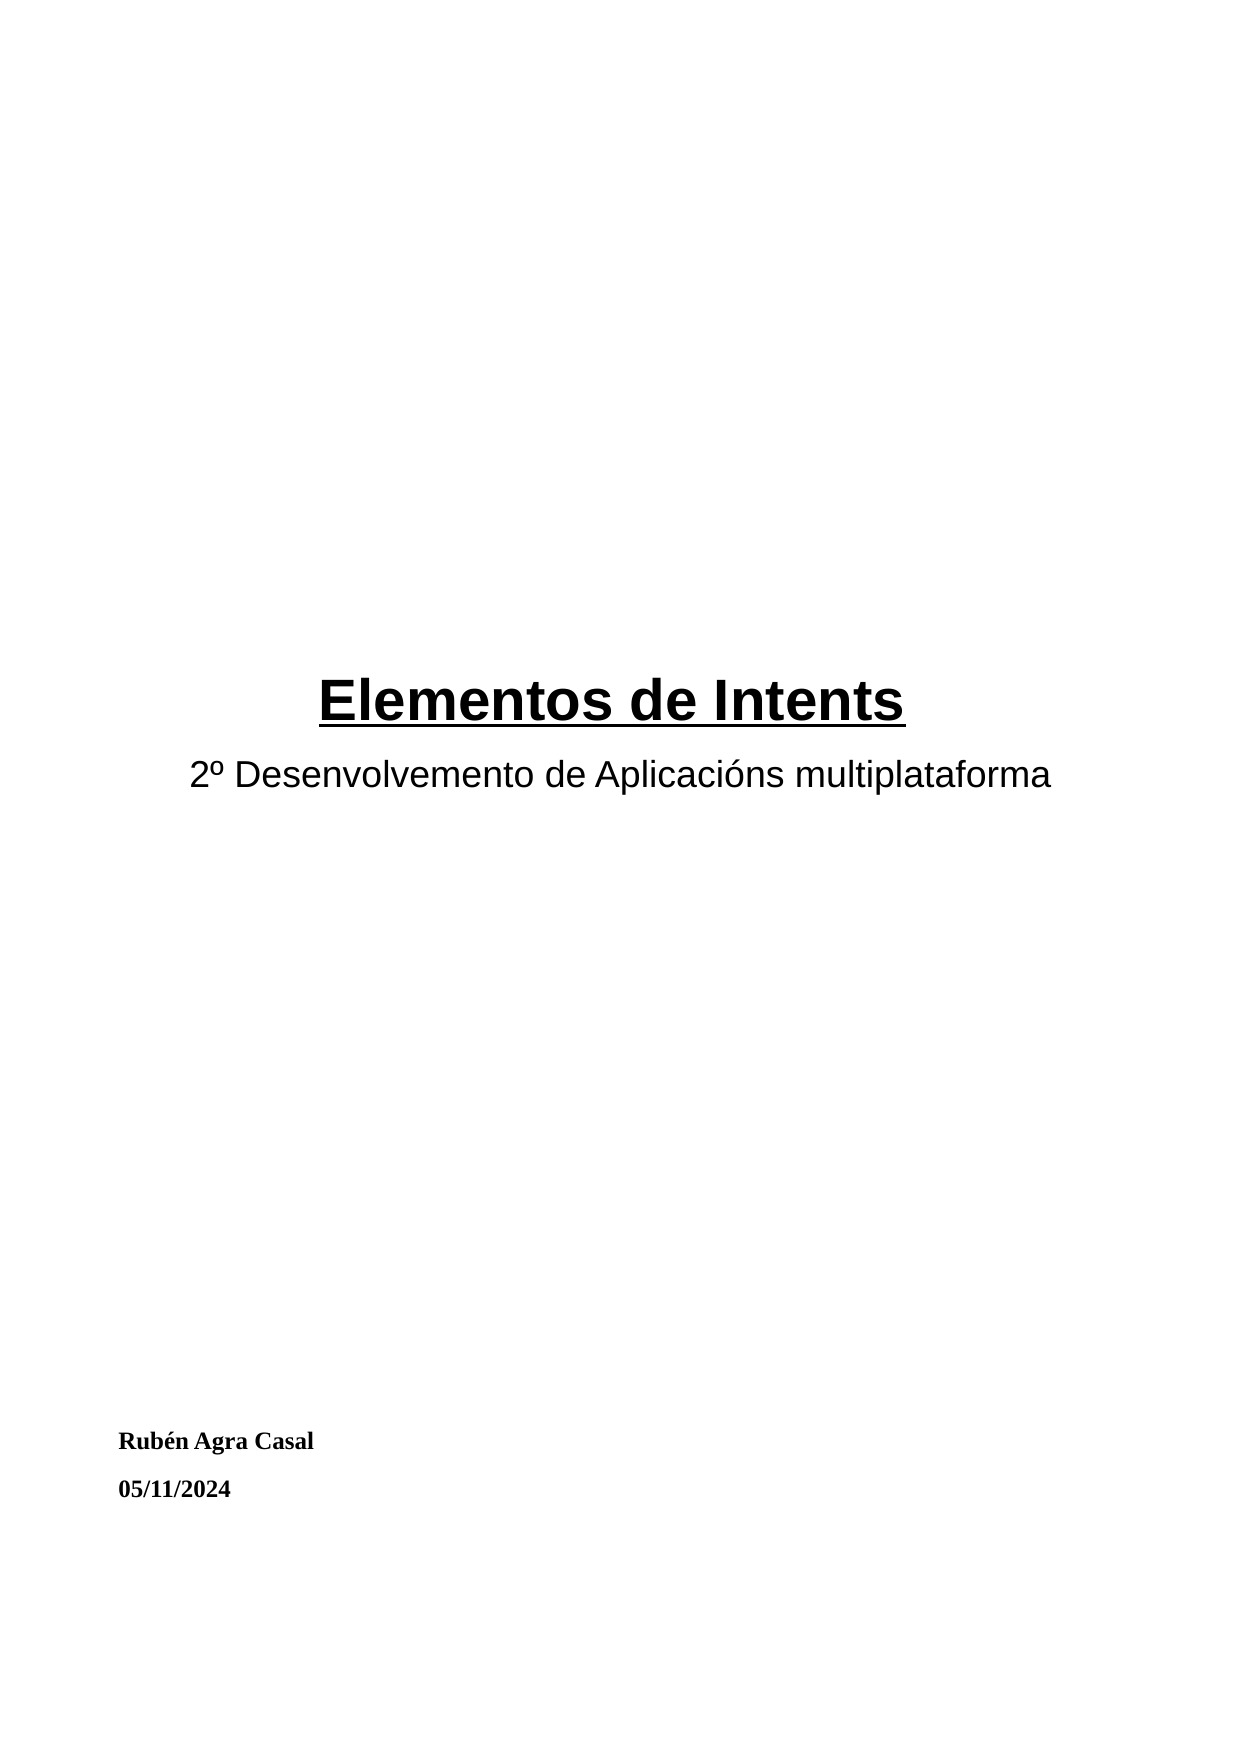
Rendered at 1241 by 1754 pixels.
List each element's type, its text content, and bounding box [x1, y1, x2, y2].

subtitle 2º Desenvolvemento de Aplicacións multiplataforma [118, 752, 1122, 795]
text Rubén Agra Casal [118, 1426, 1122, 1455]
text 05/11/2024 [118, 1474, 1122, 1503]
title Elementos de Intents [118, 666, 1122, 733]
